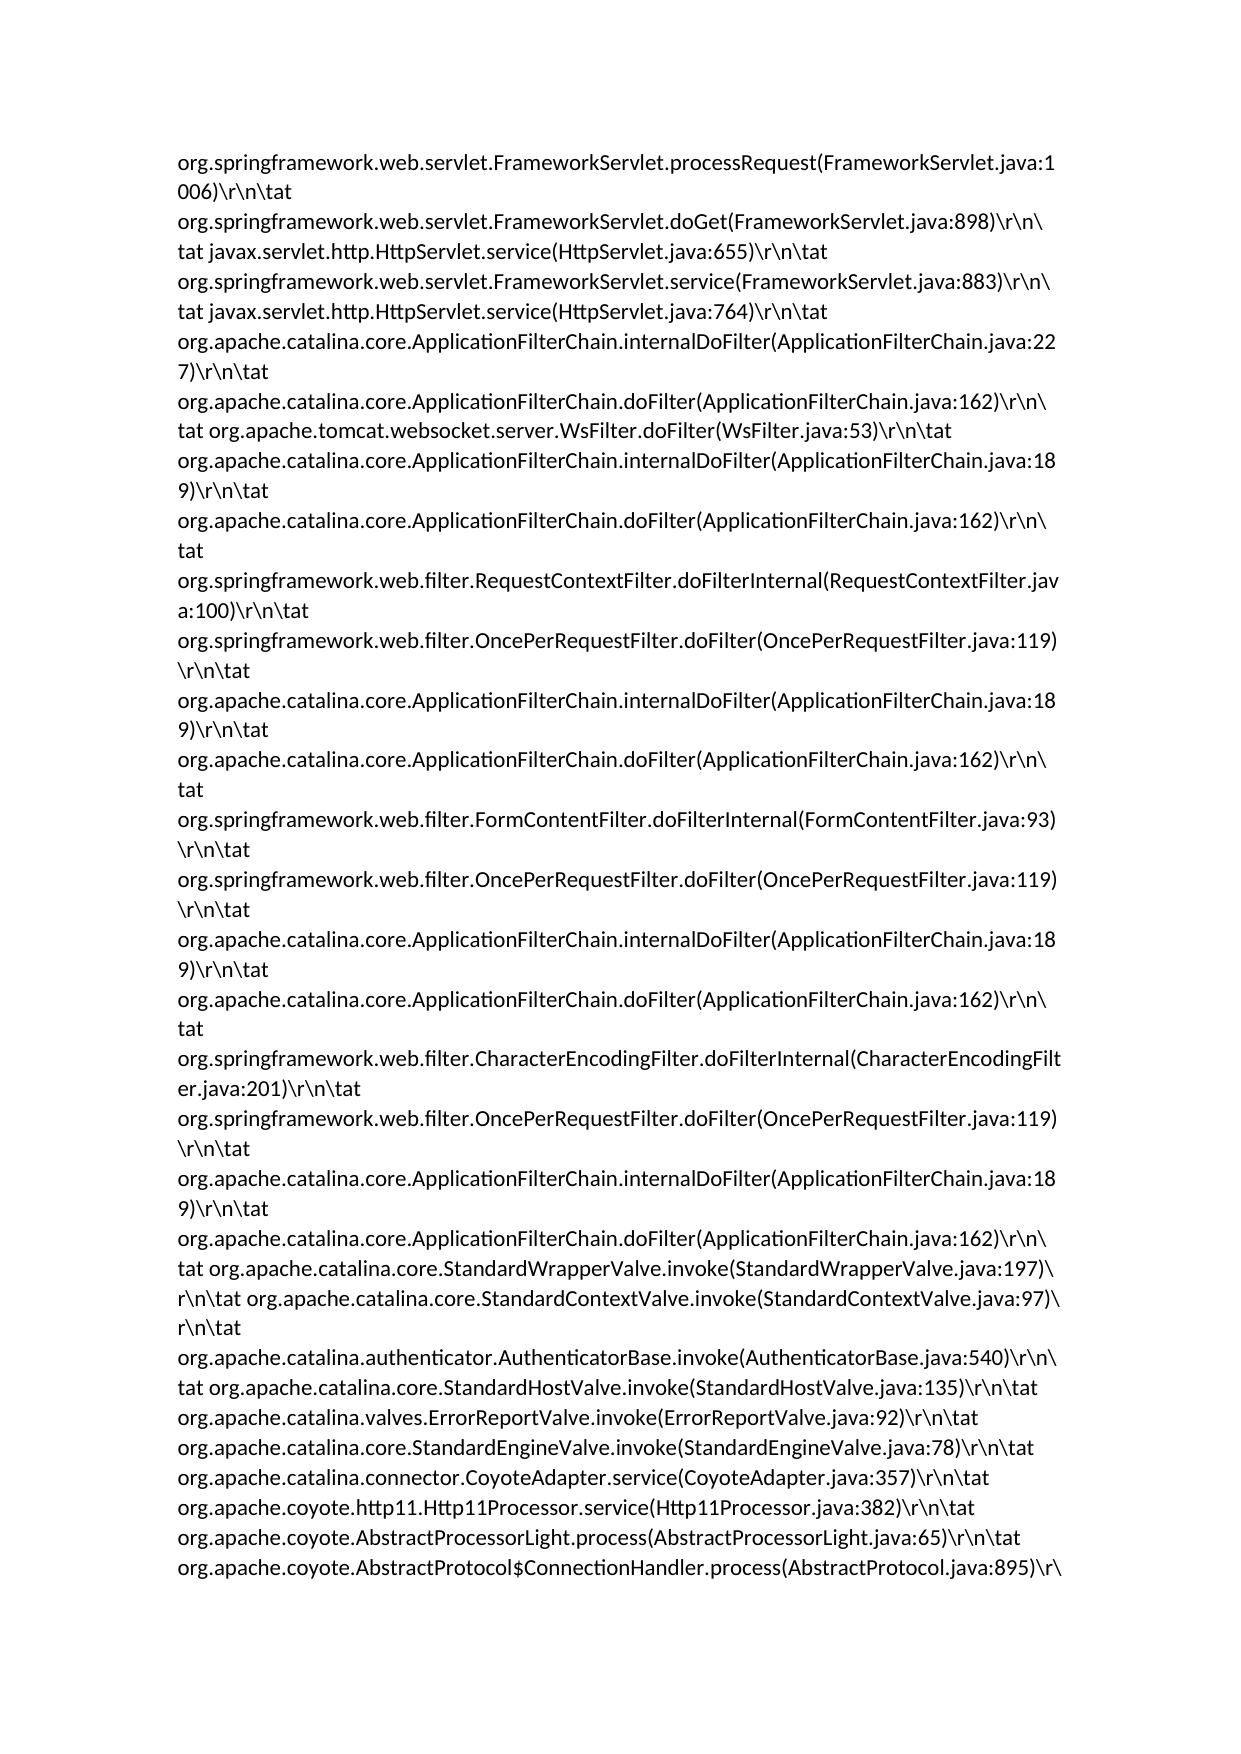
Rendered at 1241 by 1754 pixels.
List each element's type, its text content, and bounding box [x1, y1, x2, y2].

text org.springframework.web.servlet.FrameworkServlet.processRequest(FrameworkServlet.java:1006)\r\n\tat org.springframework.web.servlet.FrameworkServlet.doGet(FrameworkServlet.java:898)\r\n\tat javax.servlet.http.HttpServlet.service(HttpServlet.java:655)\r\n\tat org.springframework.web.servlet.FrameworkServlet.service(FrameworkServlet.java:883)\r\n\tat javax.servlet.http.HttpServlet.service(HttpServlet.java:764)\r\n\tat org.apache.catalina.core.ApplicationFilterChain.internalDoFilter(ApplicationFilterChain.java:227)\r\n\tat org.apache.catalina.core.ApplicationFilterChain.doFilter(ApplicationFilterChain.java:162)\r\n\tat org.apache.tomcat.websocket.server.WsFilter.doFilter(WsFilter.java:53)\r\n\tat org.apache.catalina.core.ApplicationFilterChain.internalDoFilter(ApplicationFilterChain.java:189)\r\n\tat org.apache.catalina.core.ApplicationFilterChain.doFilter(ApplicationFilterChain.java:162)\r\n\tat org.springframework.web.filter.RequestContextFilter.doFilterInternal(RequestContextFilter.java:100)\r\n\tat org.springframework.web.filter.OncePerRequestFilter.doFilter(OncePerRequestFilter.java:119)\r\n\tat org.apache.catalina.core.ApplicationFilterChain.internalDoFilter(ApplicationFilterChain.java:189)\r\n\tat org.apache.catalina.core.ApplicationFilterChain.doFilter(ApplicationFilterChain.java:162)\r\n\tat org.springframework.web.filter.FormContentFilter.doFilterInternal(FormContentFilter.java:93)\r\n\tat org.springframework.web.filter.OncePerRequestFilter.doFilter(OncePerRequestFilter.java:119)\r\n\tat org.apache.catalina.core.ApplicationFilterChain.internalDoFilter(ApplicationFilterChain.java:189)\r\n\tat org.apache.catalina.core.ApplicationFilterChain.doFilter(ApplicationFilterChain.java:162)\r\n\tat org.springframework.web.filter.CharacterEncodingFilter.doFilterInternal(CharacterEncodingFilter.java:201)\r\n\tat org.springframework.web.filter.OncePerRequestFilter.doFilter(OncePerRequestFilter.java:119)\r\n\tat org.apache.catalina.core.ApplicationFilterChain.internalDoFilter(ApplicationFilterChain.java:189)\r\n\tat org.apache.catalina.core.ApplicationFilterChain.doFilter(ApplicationFilterChain.java:162)\r\n\tat org.apache.catalina.core.StandardWrapperValve.invoke(StandardWrapperValve.java:197)\r\n\tat org.apache.catalina.core.StandardContextValve.invoke(StandardContextValve.java:97)\r\n\tat org.apache.catalina.authenticator.AuthenticatorBase.invoke(AuthenticatorBase.java:540)\r\n\tat org.apache.catalina.core.StandardHostValve.invoke(StandardHostValve.java:135)\r\n\tat org.apache.catalina.valves.ErrorReportValve.invoke(ErrorReportValve.java:92)\r\n\tat org.apache.catalina.core.StandardEngineValve.invoke(StandardEngineValve.java:78)\r\n\tat org.apache.catalina.connector.CoyoteAdapter.service(CoyoteAdapter.java:357)\r\n\tat org.apache.coyote.http11.Http11Processor.service(Http11Processor.java:382)\r\n\tat org.apache.coyote.AbstractProcessorLight.process(AbstractProcessorLight.java:65)\r\n\tat org.apache.coyote.AbstractProtocol$ConnectionHandler.process(AbstractProtocol.java:895)\r\ [177, 148, 1063, 1581]
